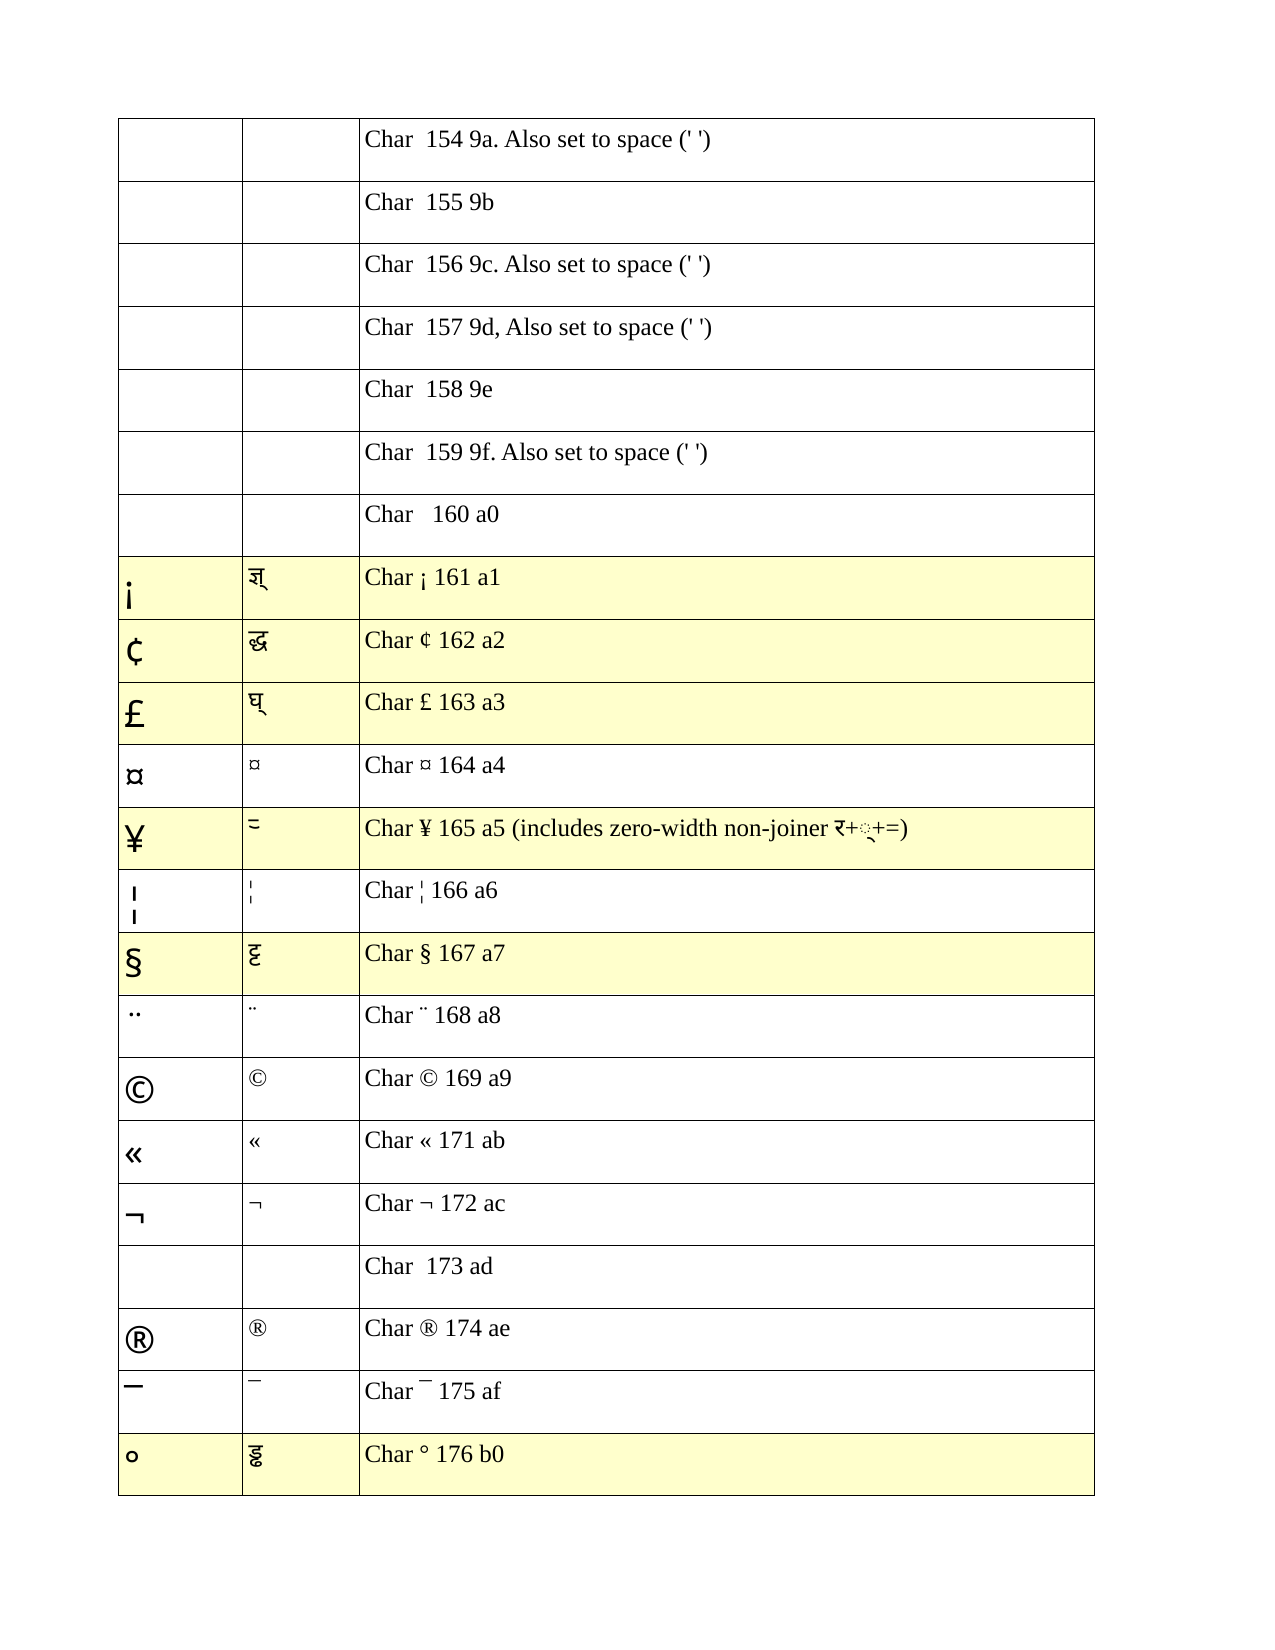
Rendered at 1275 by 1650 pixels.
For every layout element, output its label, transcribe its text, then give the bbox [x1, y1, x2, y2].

table_cell  [119, 182, 242, 243]
table_cell ¨ [119, 996, 242, 1057]
table_cell ­ [243, 1246, 359, 1308]
table_cell Char ¨ 168 a8 [360, 996, 1094, 1057]
table_cell [243, 307, 359, 368]
table_cell Char ¤ 164 a4 [360, 745, 1094, 807]
table_cell Char ¬ 172 ac [360, 1184, 1094, 1245]
table_cell ¨ [243, 996, 359, 1057]
table_cell  [243, 370, 359, 431]
table_cell घ् [243, 683, 359, 744]
table_cell [243, 244, 359, 306]
table_cell Char ° 176 b0 [360, 1434, 1094, 1495]
table_cell § [119, 933, 242, 994]
table_cell ¬ [119, 1184, 242, 1245]
table_cell « [119, 1121, 242, 1182]
table_cell Char  154 9a. Also set to space (' ') [360, 119, 1094, 181]
table_cell ® [119, 1309, 242, 1370]
table_cell Char ¡ 161 a1 [360, 557, 1094, 619]
table_cell ¤ [243, 745, 359, 807]
table_cell ® [243, 1309, 359, 1370]
table_cell Char ¯ 175 af [360, 1371, 1094, 1433]
table_cell ­ [119, 1246, 242, 1308]
table_cell द्ध [243, 620, 359, 682]
table_cell [243, 119, 359, 181]
table_cell ¡ [119, 557, 242, 619]
table_cell ¯ [119, 1371, 242, 1433]
table_cell ¬ [243, 1184, 359, 1245]
table_cell « [243, 1121, 359, 1182]
table_cell ¯ [243, 1371, 359, 1433]
table_cell ° [119, 1434, 242, 1495]
table_cell  [243, 182, 359, 243]
table_cell © [243, 1058, 359, 1120]
table_cell [119, 495, 242, 556]
table_cell Char © 169 a9 [360, 1058, 1094, 1120]
table_cell  [119, 432, 242, 494]
table_cell ¢ [119, 620, 242, 682]
table_cell Char  156 9c. Also set to space (' ') [360, 244, 1094, 306]
table_cell Char 160 a0 [360, 495, 1094, 556]
table_cell Char ¦ 166 a6 [360, 870, 1094, 932]
table_cell ¥ [119, 808, 242, 869]
table_cell £ [119, 683, 242, 744]
table_cell Char ¥ 165 a5 (includes zero-width non-joiner र+्+=) [360, 808, 1094, 869]
table_cell ¦ [119, 870, 242, 932]
table_cell  [119, 119, 242, 181]
table_cell  [119, 307, 242, 368]
table_cell ड्ढ [243, 1434, 359, 1495]
table_cell र्‍ [243, 808, 359, 869]
table_cell  [119, 370, 242, 431]
table_cell ¤ [119, 745, 242, 807]
table_cell Char  159 9f. Also set to space (' ') [360, 432, 1094, 494]
table_cell Char « 171 ab [360, 1121, 1094, 1182]
table_cell Char  157 9d, Also set to space (' ') [360, 307, 1094, 368]
table_cell Char ® 174 ae [360, 1309, 1094, 1370]
table_cell Char  158 9e [360, 370, 1094, 431]
table_cell Char  155 9b [360, 182, 1094, 243]
table_cell [243, 432, 359, 494]
table_cell Char £ 163 a3 [360, 683, 1094, 744]
table_cell Char ¢ 162 a2 [360, 620, 1094, 682]
table_cell Char ­ 173 ad [360, 1246, 1094, 1308]
table_cell  [119, 244, 242, 306]
table_cell © [119, 1058, 242, 1120]
table_cell ¦ [243, 870, 359, 932]
table_cell [243, 495, 359, 556]
table_cell ट्ट [243, 933, 359, 994]
table_cell ज्ञ् [243, 557, 359, 619]
table_cell Char § 167 a7 [360, 933, 1094, 994]
